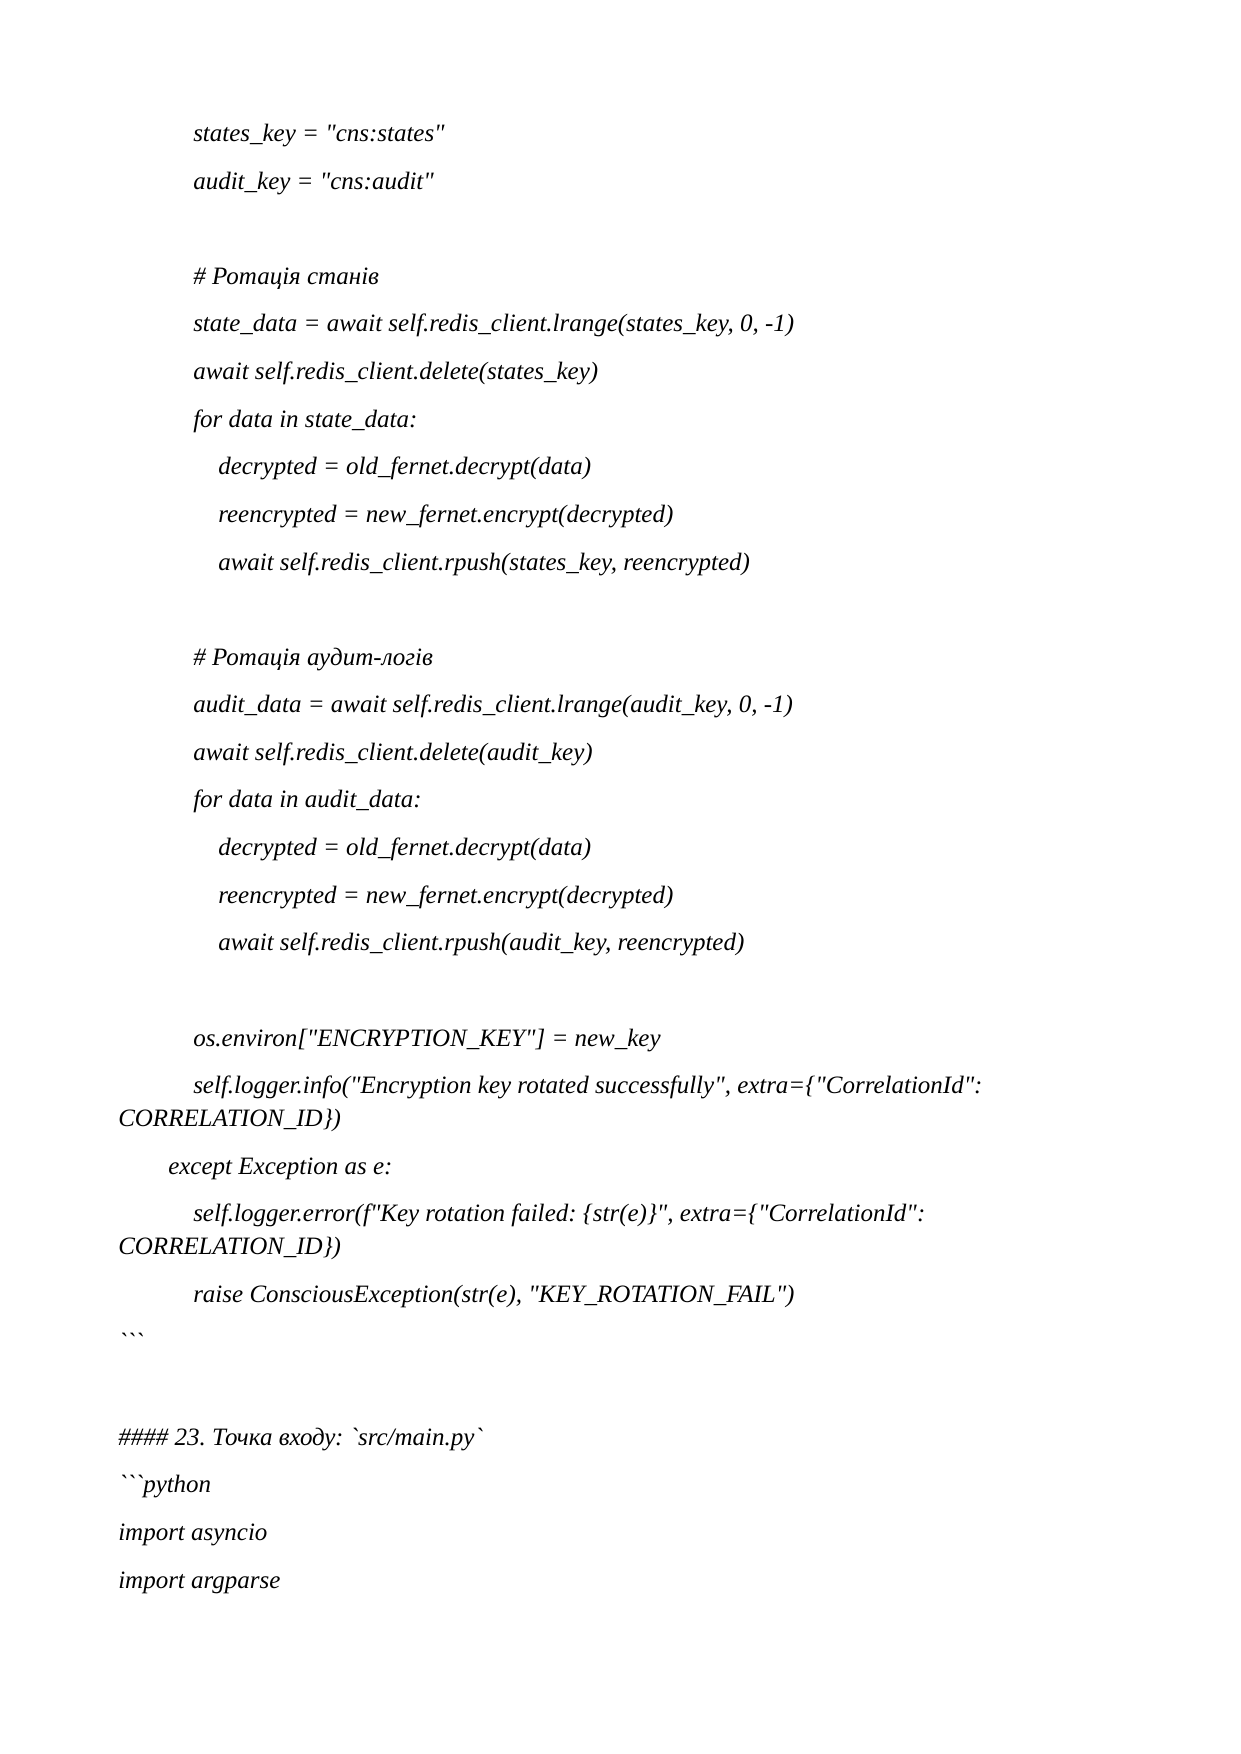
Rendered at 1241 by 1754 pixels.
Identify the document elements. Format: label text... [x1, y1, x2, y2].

text self.logger.info("Encryption key rotated successfully", extra={"CorrelationId": CORRELATION_ID}) [118, 1070, 1122, 1132]
text audit_key = "cns:audit" [118, 166, 1122, 194]
text audit_data = await self.redis_client.lrange(audit_key, 0, -1) [118, 689, 1122, 718]
text state_data = await self.redis_client.lrange(states_key, 0, -1) [118, 308, 1122, 337]
text ```python [118, 1469, 1122, 1498]
text await self.redis_client.rpush(audit_key, reencrypted) [118, 927, 1122, 956]
text import asyncio [118, 1517, 1122, 1546]
text await self.redis_client.delete(states_key) [118, 356, 1122, 385]
text for data in state_data: [118, 404, 1122, 432]
text decrypted = old_fernet.decrypt(data) [118, 832, 1122, 861]
text decrypted = old_fernet.decrypt(data) [118, 451, 1122, 480]
text for data in audit_data: [118, 784, 1122, 813]
text except Exception as e: [118, 1151, 1122, 1179]
text #### 23. Точка входу: `src/main.py` [118, 1422, 1122, 1451]
text raise ConsciousException(str(e), "KEY_ROTATION_FAIL") [118, 1279, 1122, 1308]
text self.logger.error(f"Key rotation failed: {str(e)}", extra={"CorrelationId": CORRELATION_ID}) [118, 1198, 1122, 1260]
text import argparse [118, 1565, 1122, 1593]
text await self.redis_client.rpush(states_key, reencrypted) [118, 547, 1122, 575]
text # Ротація аудит-логів [118, 642, 1122, 671]
text states_key = "cns:states" [118, 118, 1122, 147]
text reencrypted = new_fernet.encrypt(decrypted) [118, 499, 1122, 528]
text await self.redis_client.delete(audit_key) [118, 737, 1122, 766]
text os.environ["ENCRYPTION_KEY"] = new_key [118, 1023, 1122, 1051]
text ``` [118, 1327, 1122, 1355]
text # Ротація станів [118, 261, 1122, 290]
text reencrypted = new_fernet.encrypt(decrypted) [118, 880, 1122, 908]
